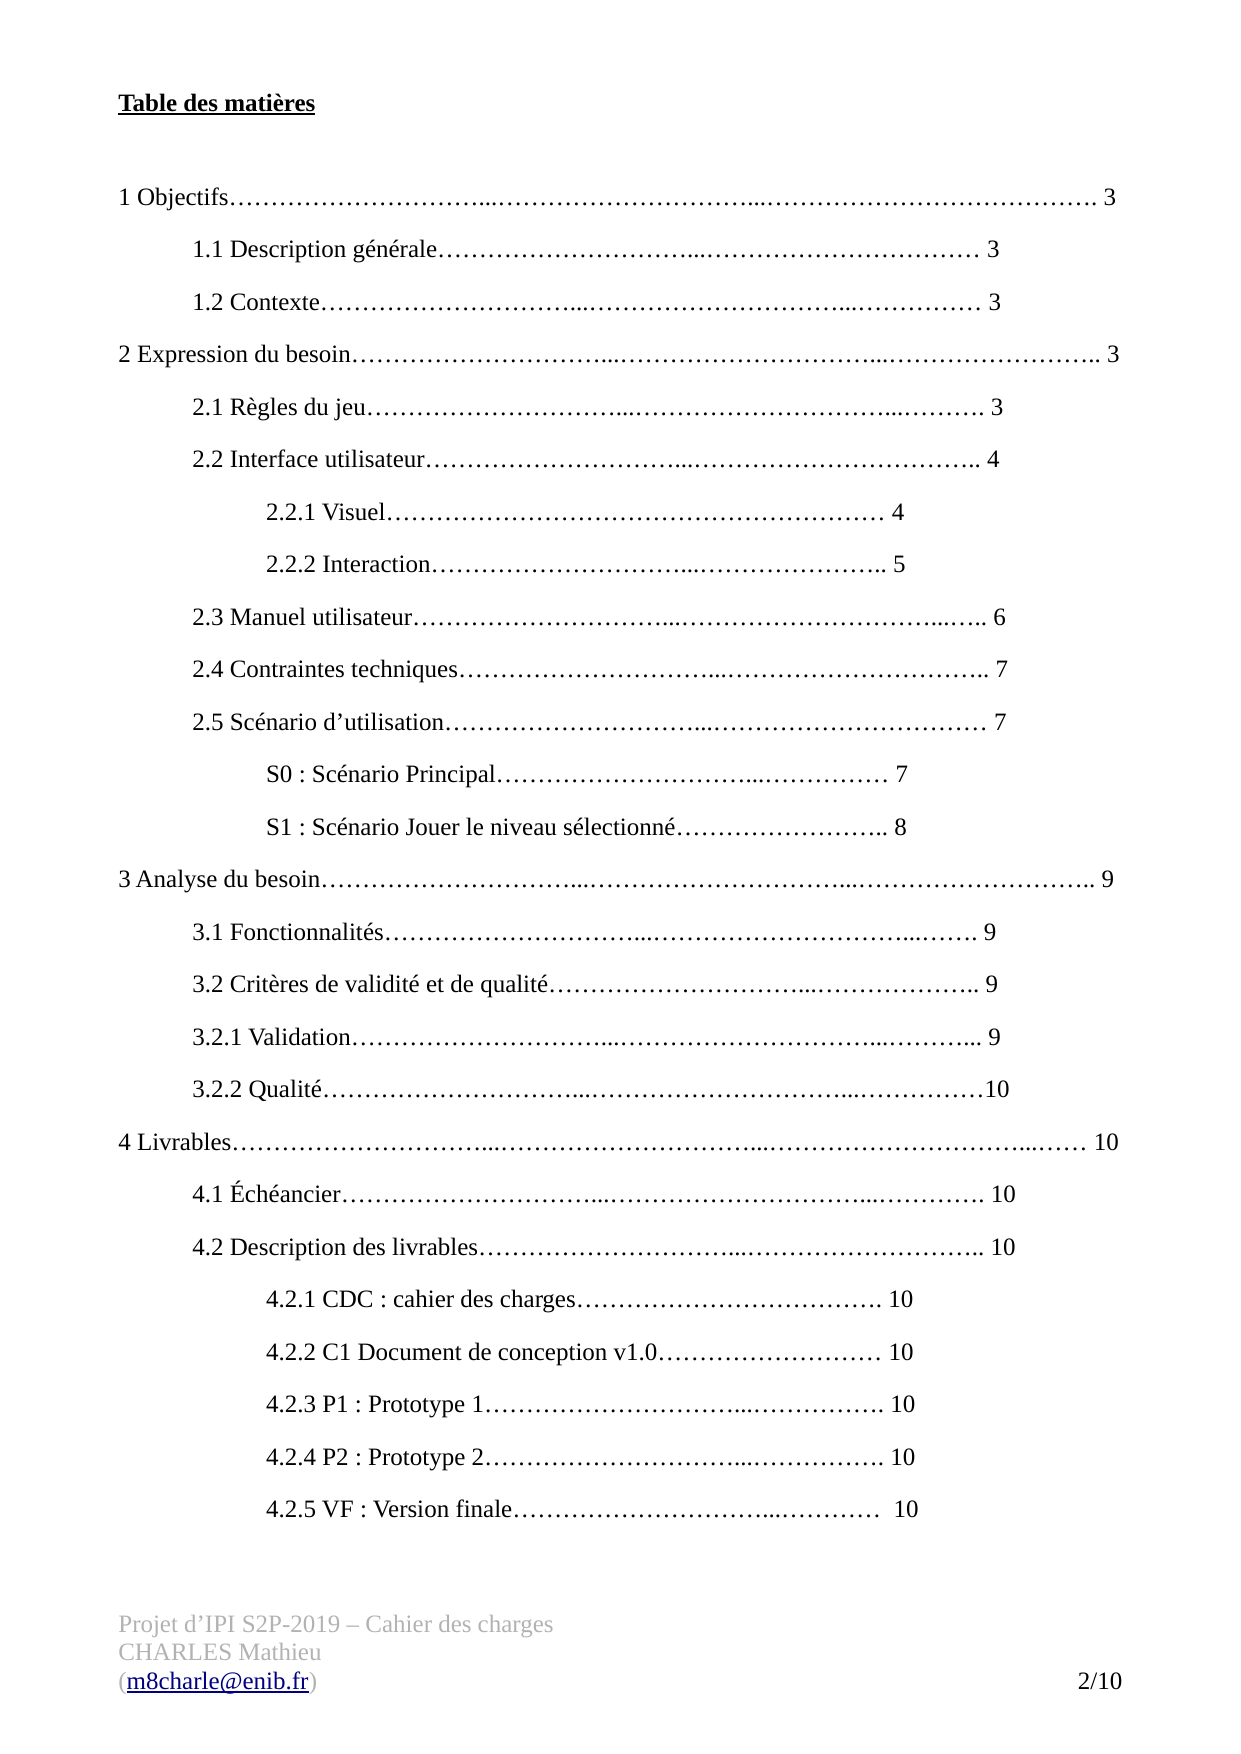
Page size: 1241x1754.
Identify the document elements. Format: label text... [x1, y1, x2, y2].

text 2.5 Scénario d’utilisation…………………………...…………………………… 7 [118, 707, 1122, 735]
text 4.1 Échéancier…………………………...…………………………...…………. 10 [118, 1179, 1122, 1208]
text Table des matières [118, 88, 1122, 117]
text 3.1 Fonctionnalités…………………………...…………………………...……. 9 [118, 917, 1122, 945]
text 2.4 Contraintes techniques…………………………...………………………….. 7 [118, 654, 1122, 683]
text 2.1 Règles du jeu…………………………...…………………………...………. 3 [118, 392, 1122, 420]
text 4.2.5 VF : Version finale…………………………...………… 10 [118, 1494, 1122, 1523]
text 2.2.1 Visuel…………………………………………………… 4 [118, 497, 1122, 525]
text 3.2 Critères de validité et de qualité…………………………...……………….. 9 [118, 969, 1122, 998]
text 4.2.1 CDC : cahier des charges………………………………. 10 [118, 1284, 1122, 1313]
text 1 Objectifs…………………………...…………………………...…………………………………. 3 [118, 182, 1122, 210]
text 4.2 Description des livrables…………………………...……………………….. 10 [118, 1232, 1122, 1260]
text 2.2 Interface utilisateur…………………………...…………………………….. 4 [118, 444, 1122, 473]
text 2.2.2 Interaction…………………………...………………….. 5 [118, 549, 1122, 578]
text 3.2.2 Qualité…………………………...…………………………...……………10 [118, 1074, 1122, 1103]
text 3 Analyse du besoin…………………………...…………………………...……………………….. 9 [118, 864, 1122, 893]
text 1.2 Contexte…………………………...…………………………...…………… 3 [118, 287, 1122, 315]
text 1.1 Description générale…………………………...…………………………… 3 [118, 234, 1122, 263]
text 4.2.3 P1 : Prototype 1…………………………...……………. 10 [118, 1389, 1122, 1418]
text 2 Expression du besoin…………………………...…………………………...…………………….. 3 [118, 339, 1122, 368]
text S0 : Scénario Principal…………………………...…………… 7 [118, 759, 1122, 788]
text 4.2.2 C1 Document de conception v1.0……………………… 10 [118, 1337, 1122, 1365]
text 2.3 Manuel utilisateur…………………………...…………………………...….. 6 [118, 602, 1122, 630]
text 4.2.4 P2 : Prototype 2…………………………...……………. 10 [118, 1442, 1122, 1470]
text S1 : Scénario Jouer le niveau sélectionné…………………….. 8 [118, 812, 1122, 840]
text 3.2.1 Validation…………………………...…………………………...………... 9 [118, 1022, 1122, 1050]
text 4 Livrables…………………………...…………………………...…………………………...…… 10 [118, 1127, 1122, 1155]
